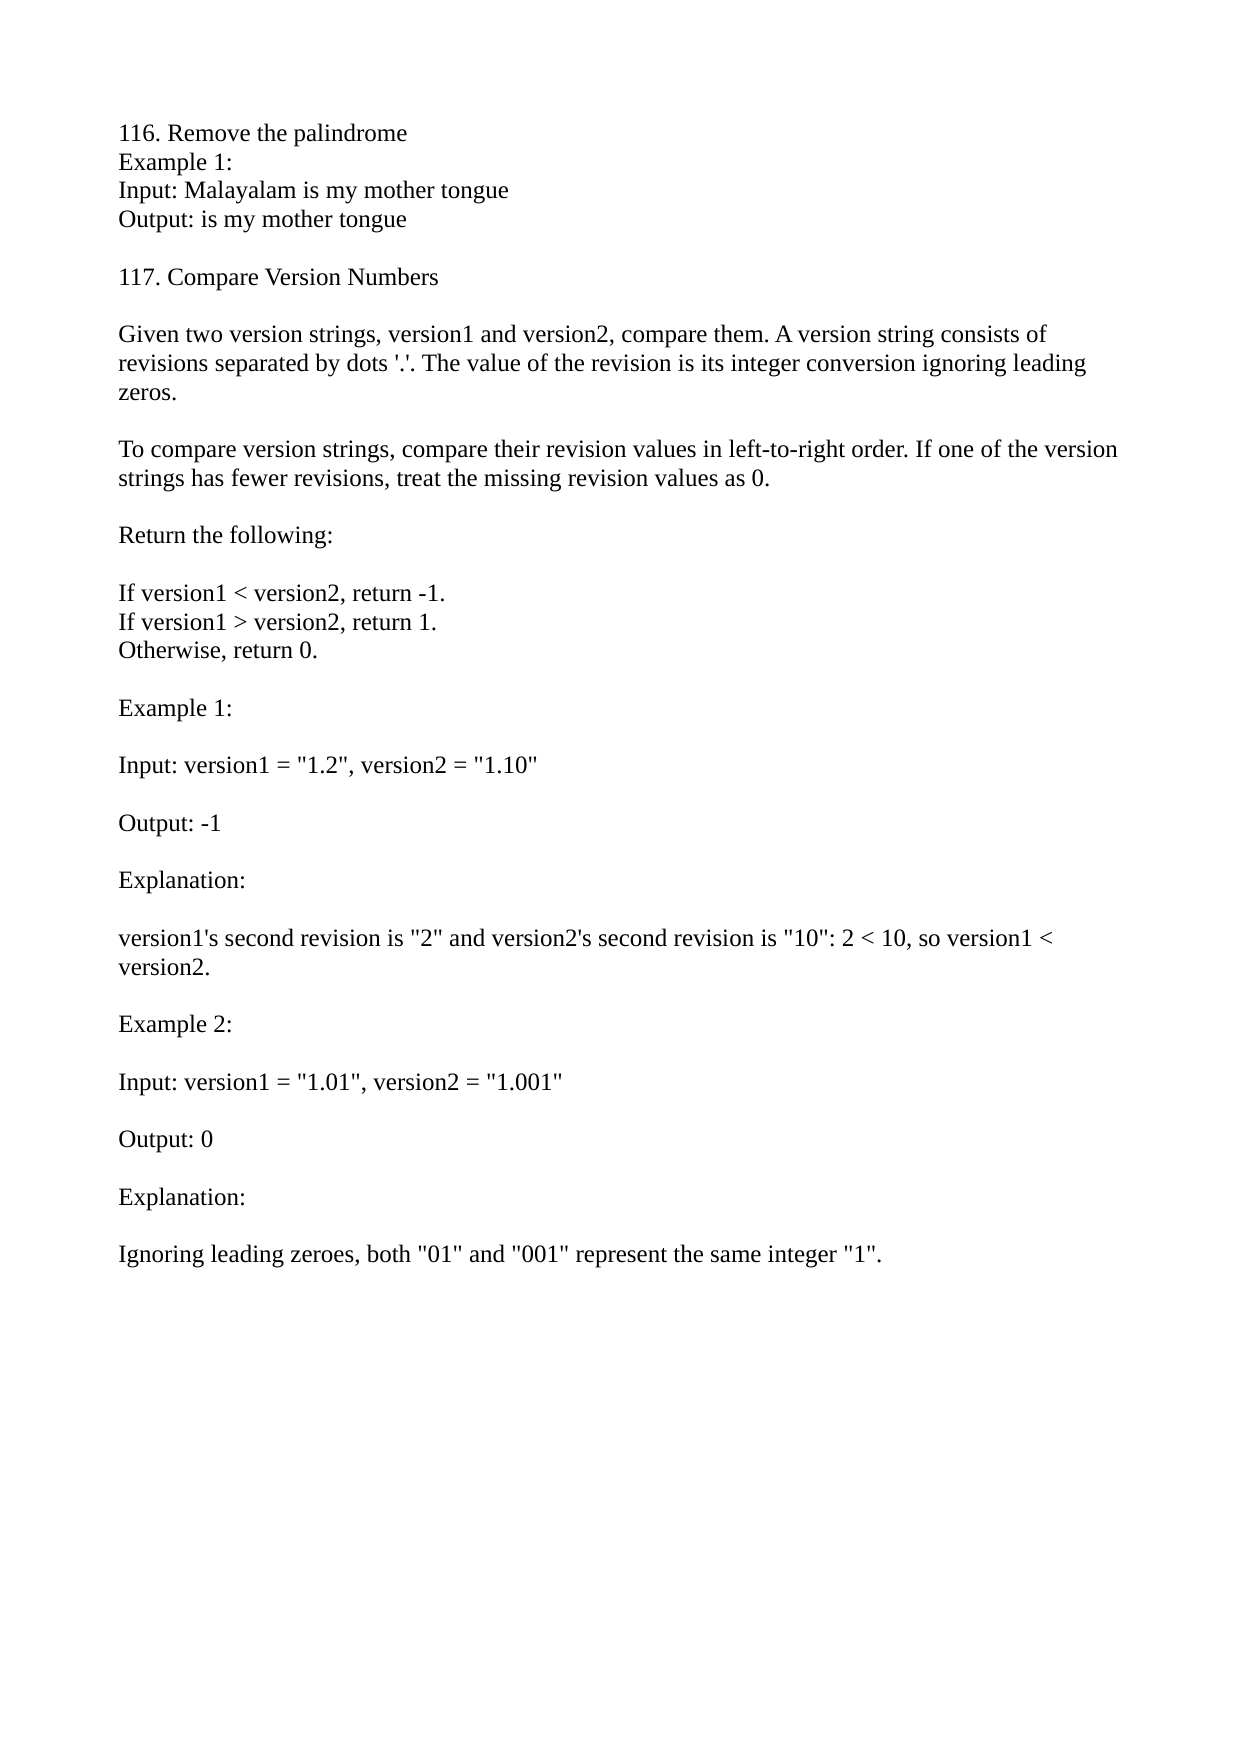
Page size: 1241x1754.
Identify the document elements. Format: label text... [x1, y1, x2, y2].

text version1's second revision is "2" and version2's second revision is "10": 2 < 10, so version1 < version2. [118, 923, 1122, 981]
text Input: Malayalam is my mother tongue [118, 176, 1122, 204]
text Otherwise, return 0. [118, 636, 1122, 664]
text Explanation: [118, 866, 1122, 894]
text Given two version strings, version1 and version2, compare them. A version string consists of revisions separated by dots '.'. The value of the revision is its integer conversion ignoring leading zeros. [118, 319, 1122, 406]
text 117. Compare Version Numbers [118, 262, 1122, 291]
text Explanation: [118, 1182, 1122, 1211]
text Example 1: [118, 693, 1122, 722]
text Ignoring leading zeroes, both "01" and "001" represent the same integer "1". [118, 1239, 1122, 1268]
text Example 2: [118, 1009, 1122, 1038]
text Output: is my mother tongue [118, 204, 1122, 233]
text Output: -1 [118, 808, 1122, 837]
text Input: version1 = "1.2", version2 = "1.10" [118, 751, 1122, 779]
text If version1 > version2, return 1. [118, 607, 1122, 636]
text 116. Remove the palindrome [118, 118, 1122, 147]
text Example 1: [118, 147, 1122, 176]
text Output: 0 [118, 1124, 1122, 1153]
text If version1 < version2, return -1. [118, 578, 1122, 607]
text Return the following: [118, 521, 1122, 549]
text Input: version1 = "1.01", version2 = "1.001" [118, 1067, 1122, 1096]
text To compare version strings, compare their revision values in left-to-right order. If one of the version strings has fewer revisions, treat the missing revision values as 0. [118, 434, 1122, 492]
